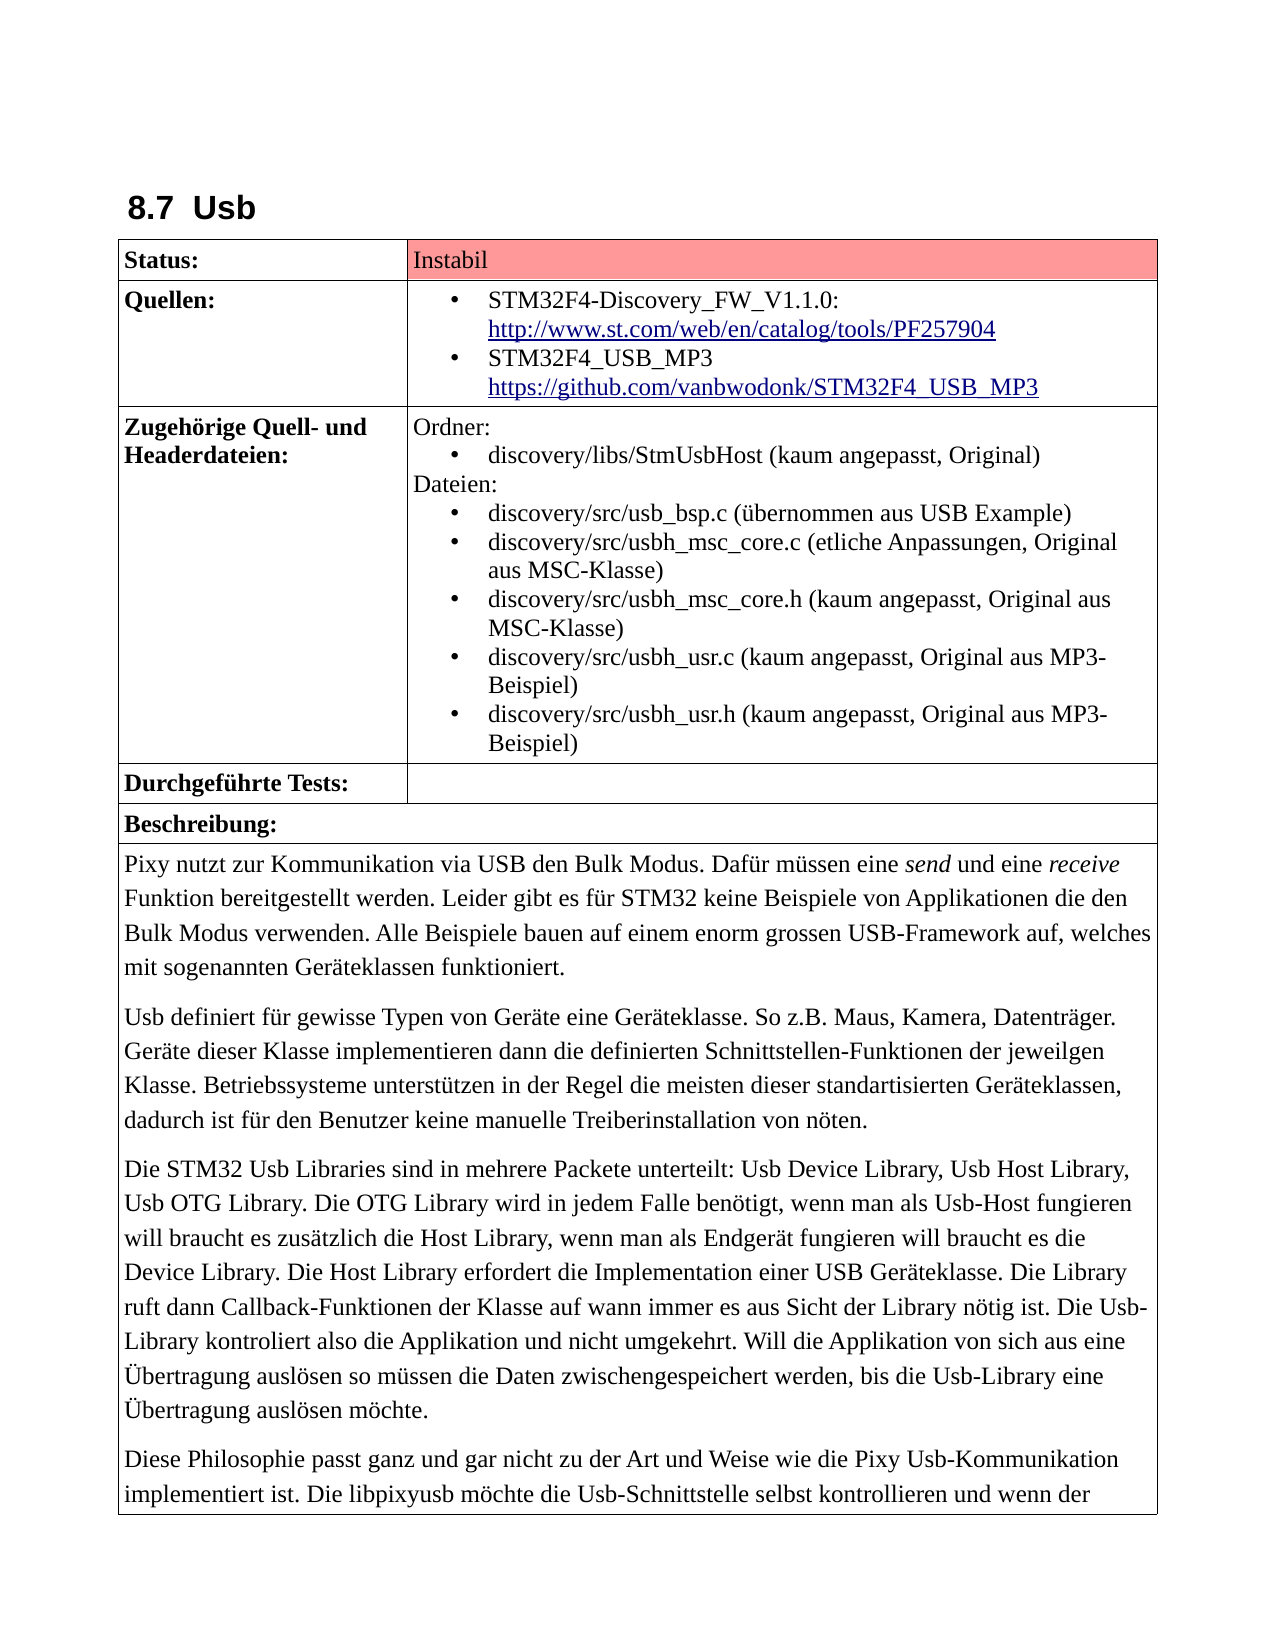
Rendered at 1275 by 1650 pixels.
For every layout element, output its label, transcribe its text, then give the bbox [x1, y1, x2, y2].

table_header Instabil [408, 240, 1157, 279]
table_cell Durchgeführte Tests: [119, 764, 407, 803]
table_cell Beschreibung: [119, 804, 1157, 843]
subtitle Usb [118, 188, 1157, 227]
table_cell Ordner: discovery/libs/StmUsbHost (kaum angepasst, Original) Dateien: discovery/src/usb_bsp.c (übernommen aus USB Example) discovery/src/usbh_msc_core.c (etliche Anpassungen, Original aus MSC-Klasse) discovery/src/usbh_msc_core.h (kaum angepasst, Original aus MSC-Klasse) discovery/src/usbh_usr.c (kaum angepasst, Original aus MP3-Beispiel) discovery/src/usbh_usr.h (kaum angepasst, Original aus MP3-Beispiel) [408, 407, 1157, 763]
table_cell Pixy nutzt zur Kommunikation via USB den Bulk Modus. Dafür müssen eine send und eine receive Funktion bereitgestellt werden. Leider gibt es für STM32 keine Beispiele von Applikationen die den Bulk Modus verwenden. Alle Beispiele bauen auf einem enorm grossen USB-Framework auf, welches mit sogenannten Geräteklassen funktioniert. Usb definiert für gewisse Typen von Geräte eine Geräteklasse. So z.B. Maus, Kamera, Datenträger. Geräte dieser Klasse implementieren dann die definierten Schnittstellen-Funktionen der jeweilgen Klasse. Betriebssysteme unterstützen in der Regel die meisten dieser standartisierten Geräteklassen, dadurch ist für den Benutzer keine manuelle Treiberinstallation von nöten. Die STM32 Usb Libraries sind in mehrere Packete unterteilt: Usb Device Library, Usb Host Library, Usb OTG Library. Die OTG Library wird in jedem Falle benötigt, wenn man als Usb-Host fungieren will braucht es zusätzlich die Host Library, wenn man als Endgerät fungieren will braucht es die Device Library. Die Host Library erfordert die Implementation einer USB Geräteklasse. Die Library ruft dann Callback-Funktionen der Klasse auf wann immer es aus Sicht der Library nötig ist. Die Usb-Library kontroliert also die Applikation und nicht umgekehrt. Will die Applikation von sich aus eine Übertragung auslösen so müssen die Daten zwischengespeichert werden, bis die Usb-Library eine Übertragung auslösen möchte. Diese Philosophie passt ganz und gar nicht zu der Art und Weise wie die Pixy Usb-Kommunikation implementiert ist. Die libpixyusb möchte die Usb-Schnittstelle selbst kontrollieren und wenn der [119, 844, 1157, 1513]
table_cell Zugehörige Quell- und Headerdateien: [119, 407, 407, 763]
table_header Status: [119, 240, 407, 279]
table_cell [408, 764, 1157, 803]
table_cell STM32F4-Discovery_FW_V1.1.0: http://www.st.com/web/en/catalog/tools/PF257904 STM32F4_USB_MP3 https://github.com/vanbwodonk/STM32F4_USB_MP3 [408, 281, 1157, 406]
table_cell Quellen: [119, 281, 407, 406]
